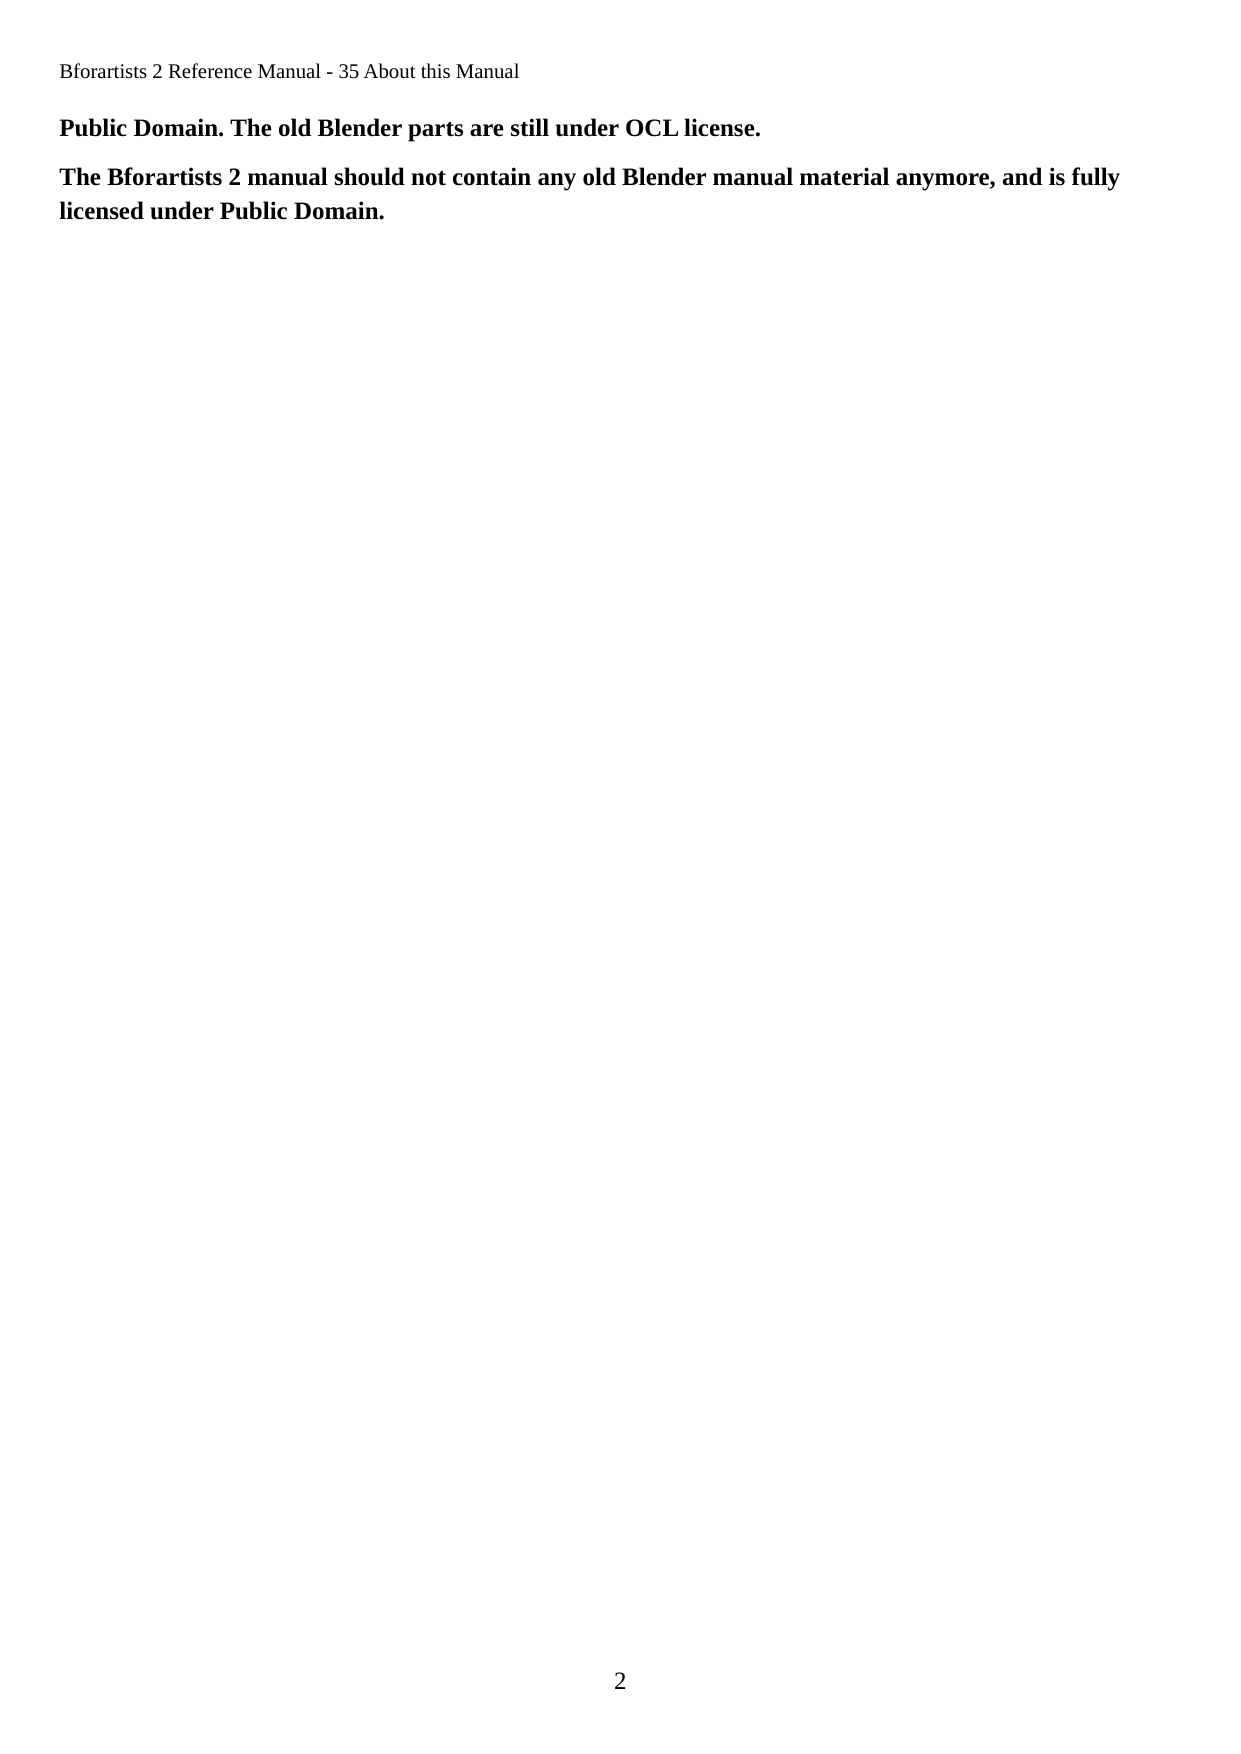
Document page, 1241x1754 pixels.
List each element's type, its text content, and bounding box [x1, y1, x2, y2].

text The Bforartists 2 manual should not contain any old Blender manual material anymore, and is fully licensed under Public Domain. [59, 162, 1181, 225]
text Public Domain. The old Blender parts are still under OCL license. [59, 113, 1181, 141]
